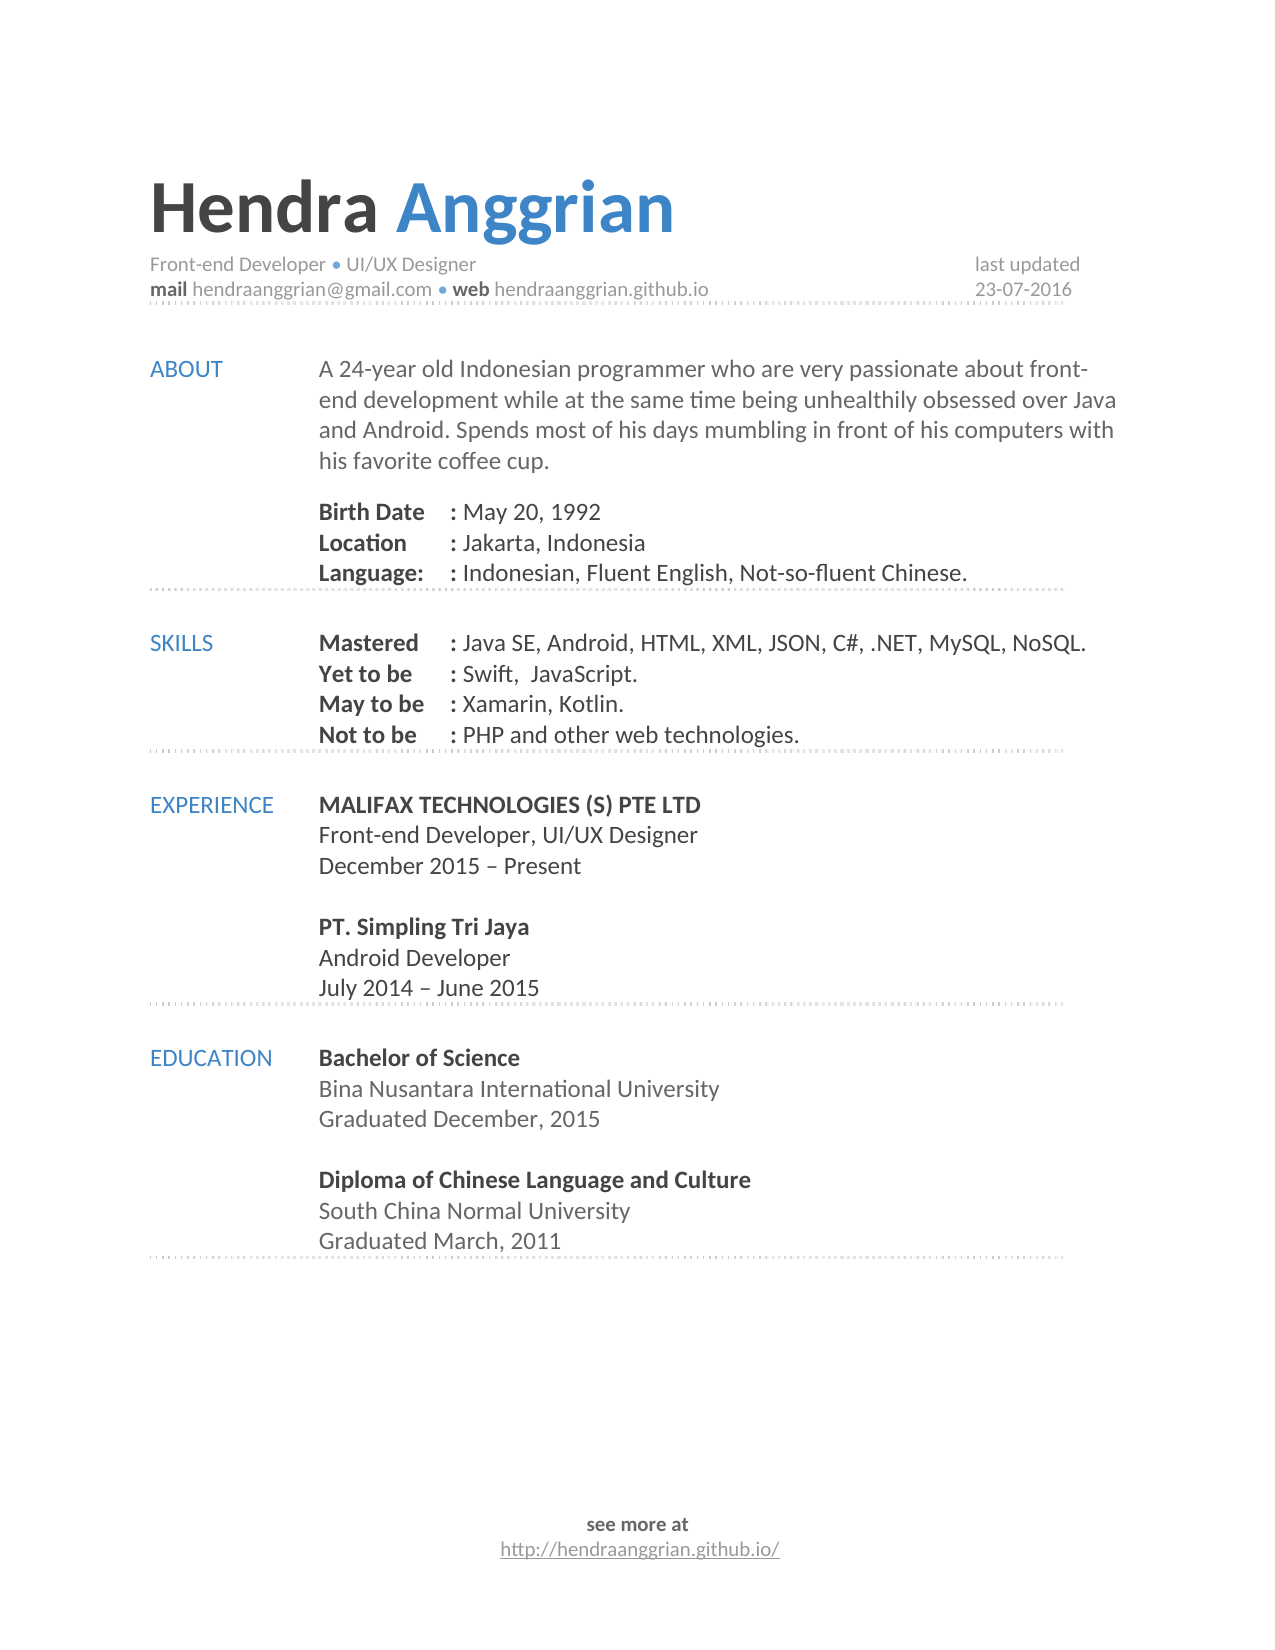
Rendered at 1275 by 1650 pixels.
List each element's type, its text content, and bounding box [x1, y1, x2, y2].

text Android Developer [150, 942, 1125, 972]
text South China Normal University [150, 1195, 1125, 1225]
text EDUCATION Bachelor of Science [150, 1042, 1125, 1073]
text Hendra Anggrian [150, 159, 1125, 251]
picture [150, 749, 1066, 753]
text PT. Simpling Tri Jaya [150, 911, 1125, 942]
text EXPERIENCE MALIFAX TECHNOLOGIES (S) PTE LTD [150, 789, 1125, 819]
text Bina Nusantara International University [150, 1073, 1125, 1103]
text ABOUT A 24-year old Indonesian programmer who are very passionate about front-end development while at the same time being unhealthily obsessed over Java and Android. Spends most of his days mumbling in front of his computers with his favorite coffee cup. [150, 353, 1125, 476]
text mail hendraanggrian@gmail.com • web hendraanggrian.github.io 23-07-2016 [150, 276, 1125, 302]
text Birth Date : May 20, 1992 [150, 496, 1125, 527]
text Front-end Developer • UI/UX Designer last updated [150, 251, 1125, 276]
text Yet to be : Swift, JavaScript. [150, 658, 1125, 688]
picture [150, 301, 1066, 305]
text Diploma of Chinese Language and Culture [150, 1164, 1125, 1195]
text Language: : Indonesian, Fluent English, Not-so-fluent Chinese. [150, 557, 1125, 588]
text Not to be : PHP and other web technologies. [150, 719, 1125, 749]
text July 2014 – June 2015 [150, 972, 1125, 1003]
text Graduated December, 2015 [150, 1103, 1125, 1134]
text SKILLS Mastered : Java SE, Android, HTML, XML, JSON, C#, .NET, MySQL, NoSQL. [150, 627, 1125, 658]
text May to be : Xamarin, Kotlin. [150, 688, 1125, 719]
text Front-end Developer, UI/UX Designer [150, 819, 1125, 850]
picture [150, 1002, 1066, 1006]
text Location : Jakarta, Indonesia [150, 527, 1125, 557]
text Graduated March, 2011 [150, 1225, 1125, 1256]
text December 2015 – Present [150, 850, 1125, 881]
